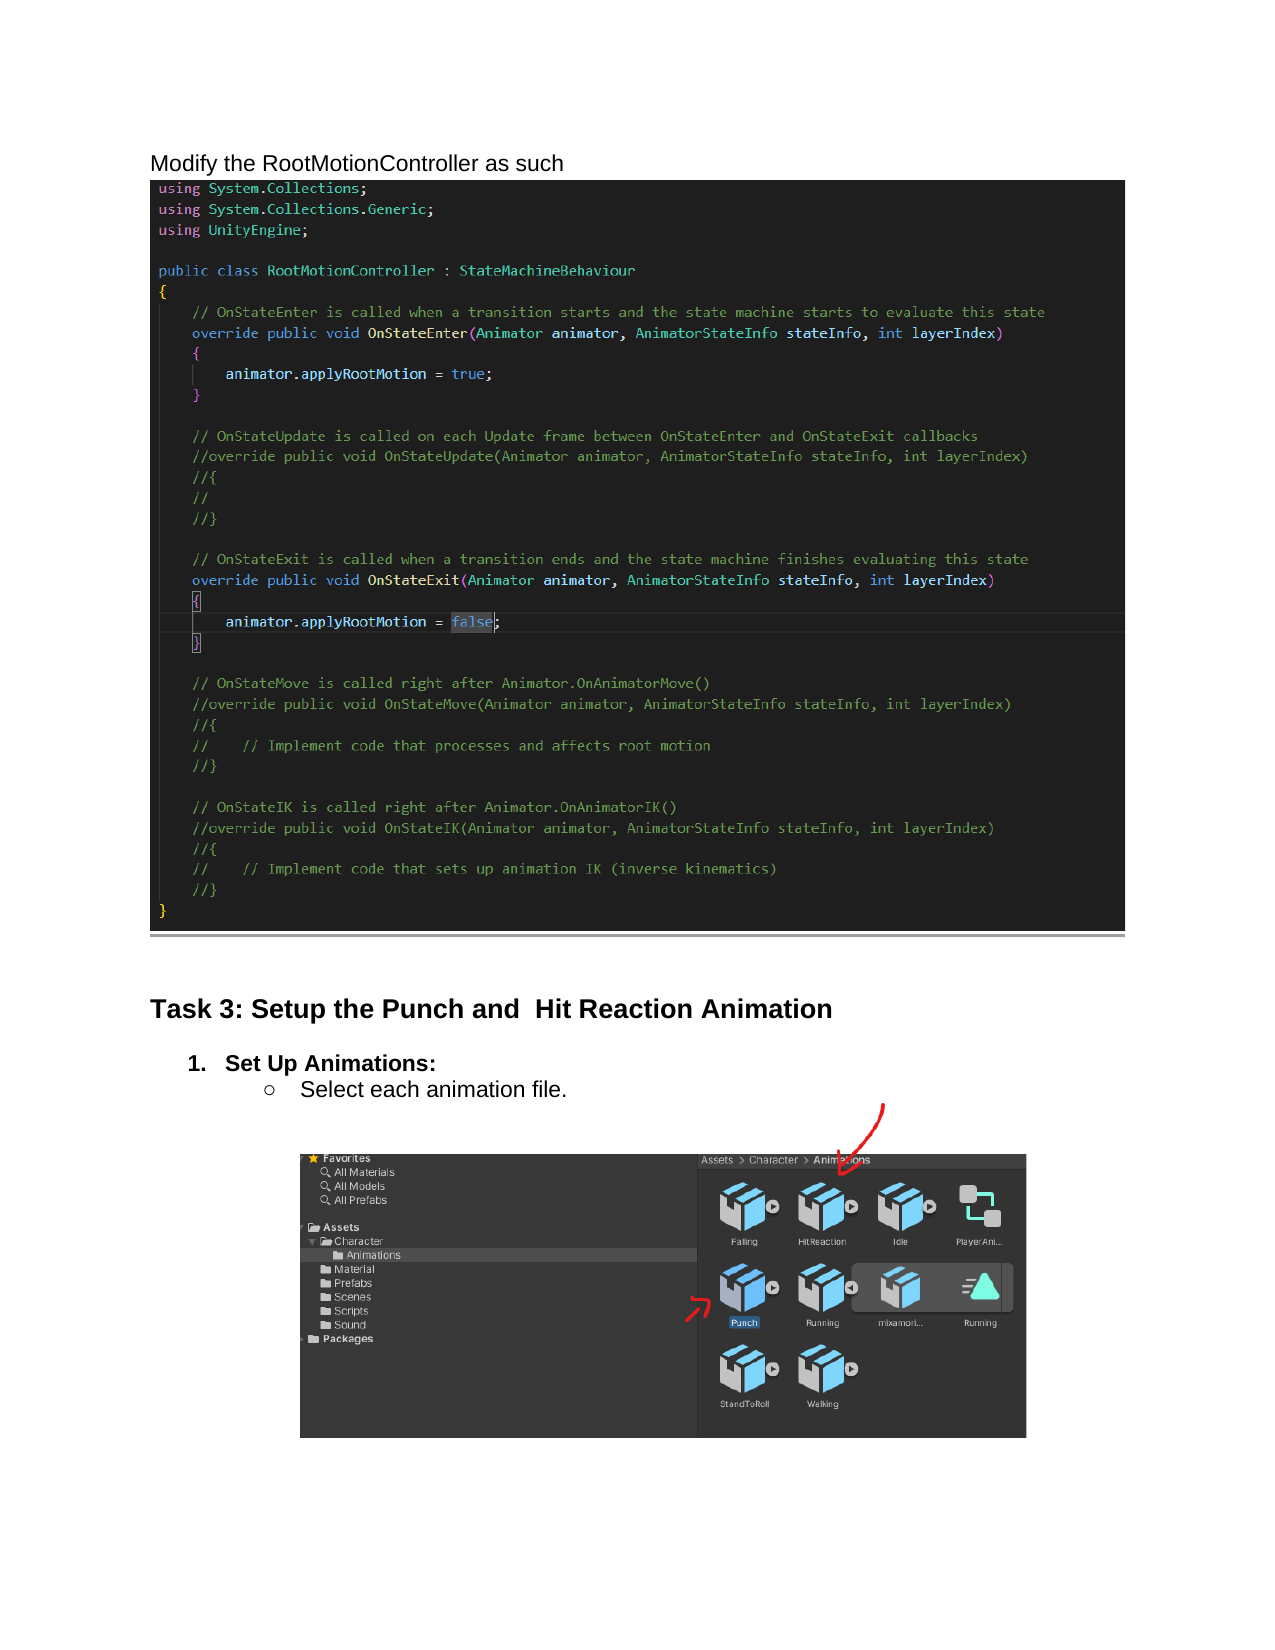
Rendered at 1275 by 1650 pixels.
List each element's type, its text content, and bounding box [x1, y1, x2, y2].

list Select each animation file. [262, 1076, 1125, 1437]
picture [300, 1102, 1027, 1438]
picture [150, 180, 1125, 931]
subtitle Task 3: Setup the Punch and Hit Reaction Animation [150, 993, 1125, 1025]
list Set Up Animations: [187, 1050, 1125, 1076]
text Modify the RootMotionController as such [150, 150, 1125, 176]
